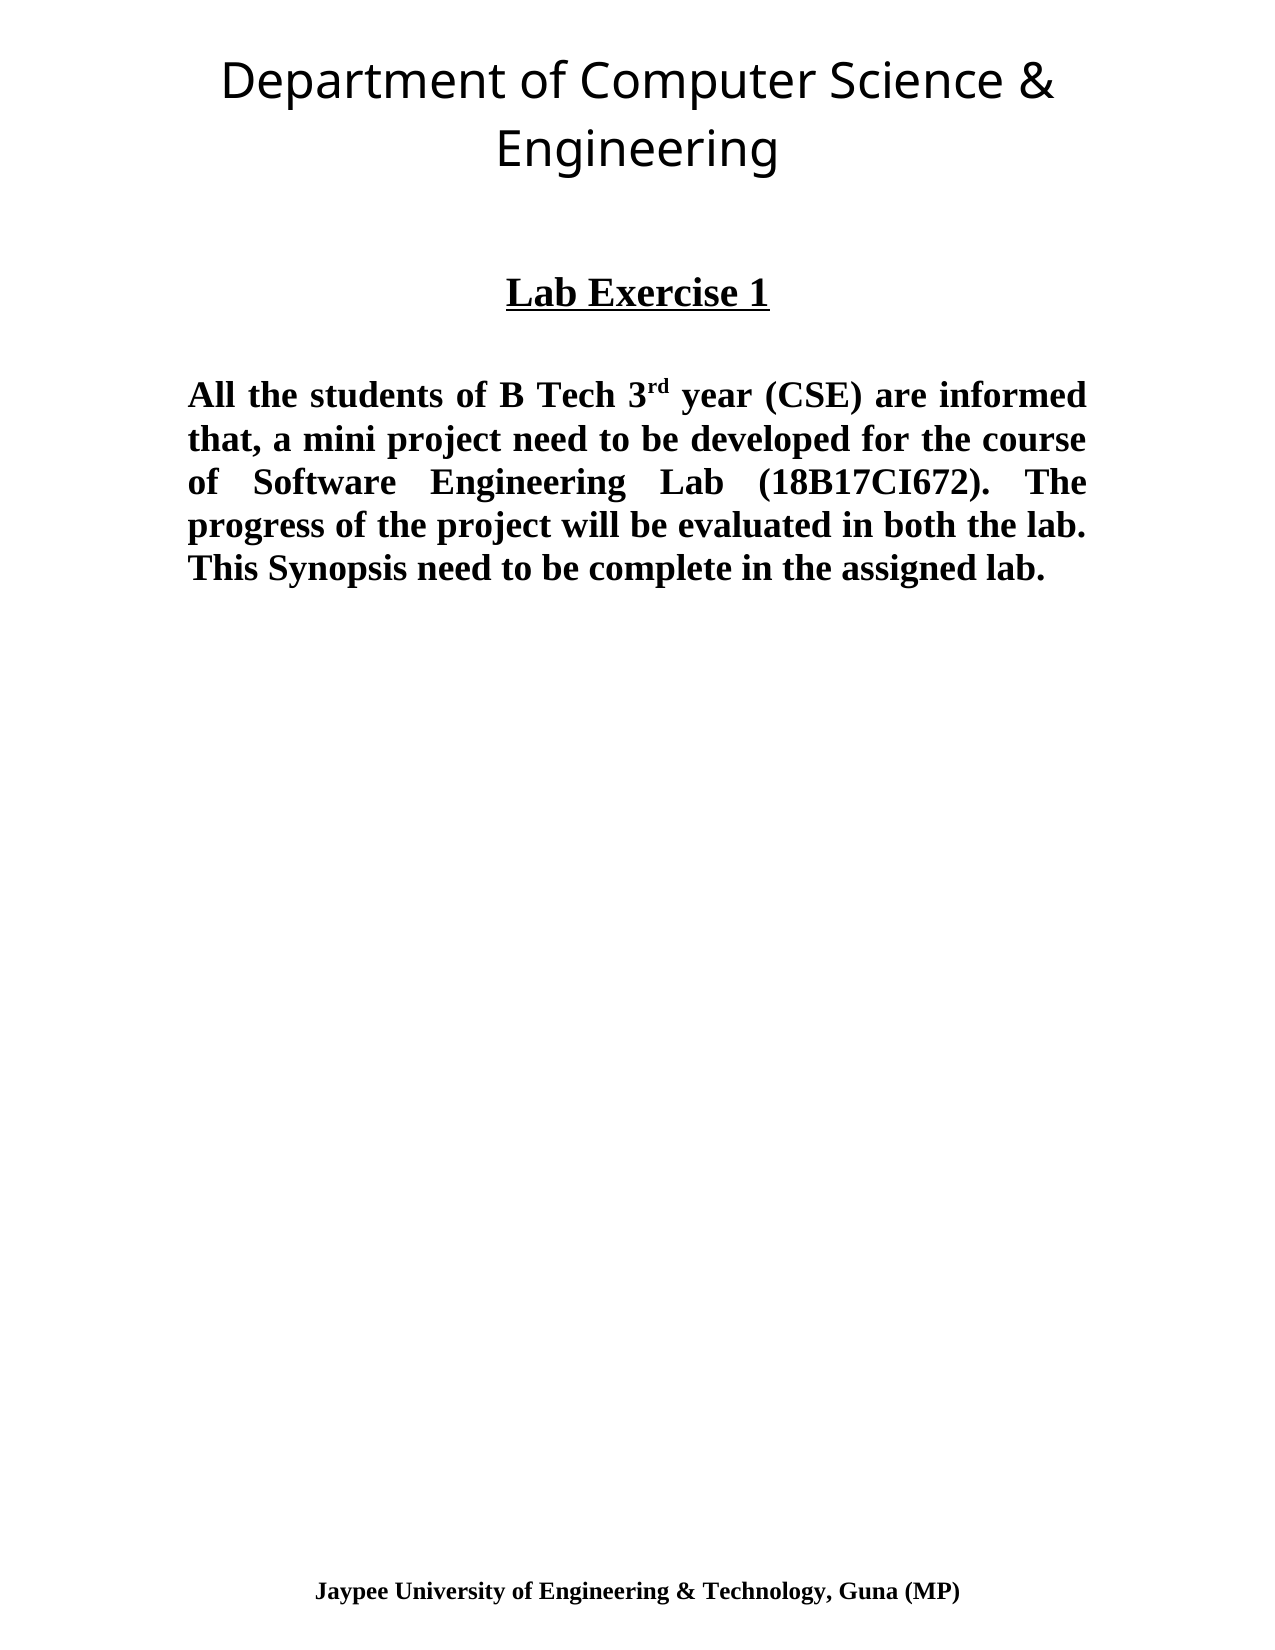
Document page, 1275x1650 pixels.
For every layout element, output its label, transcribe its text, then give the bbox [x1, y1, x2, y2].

text All the students of B Tech 3rd year (CSE) are informed that, a mini project need to be developed for the course of Software Engineering Lab (18B17CI672). The progress of the project will be evaluated in both the lab. This Synopsis need to be complete in the assigned lab. [187, 373, 1087, 588]
text Lab Exercise 1 [187, 267, 1087, 315]
